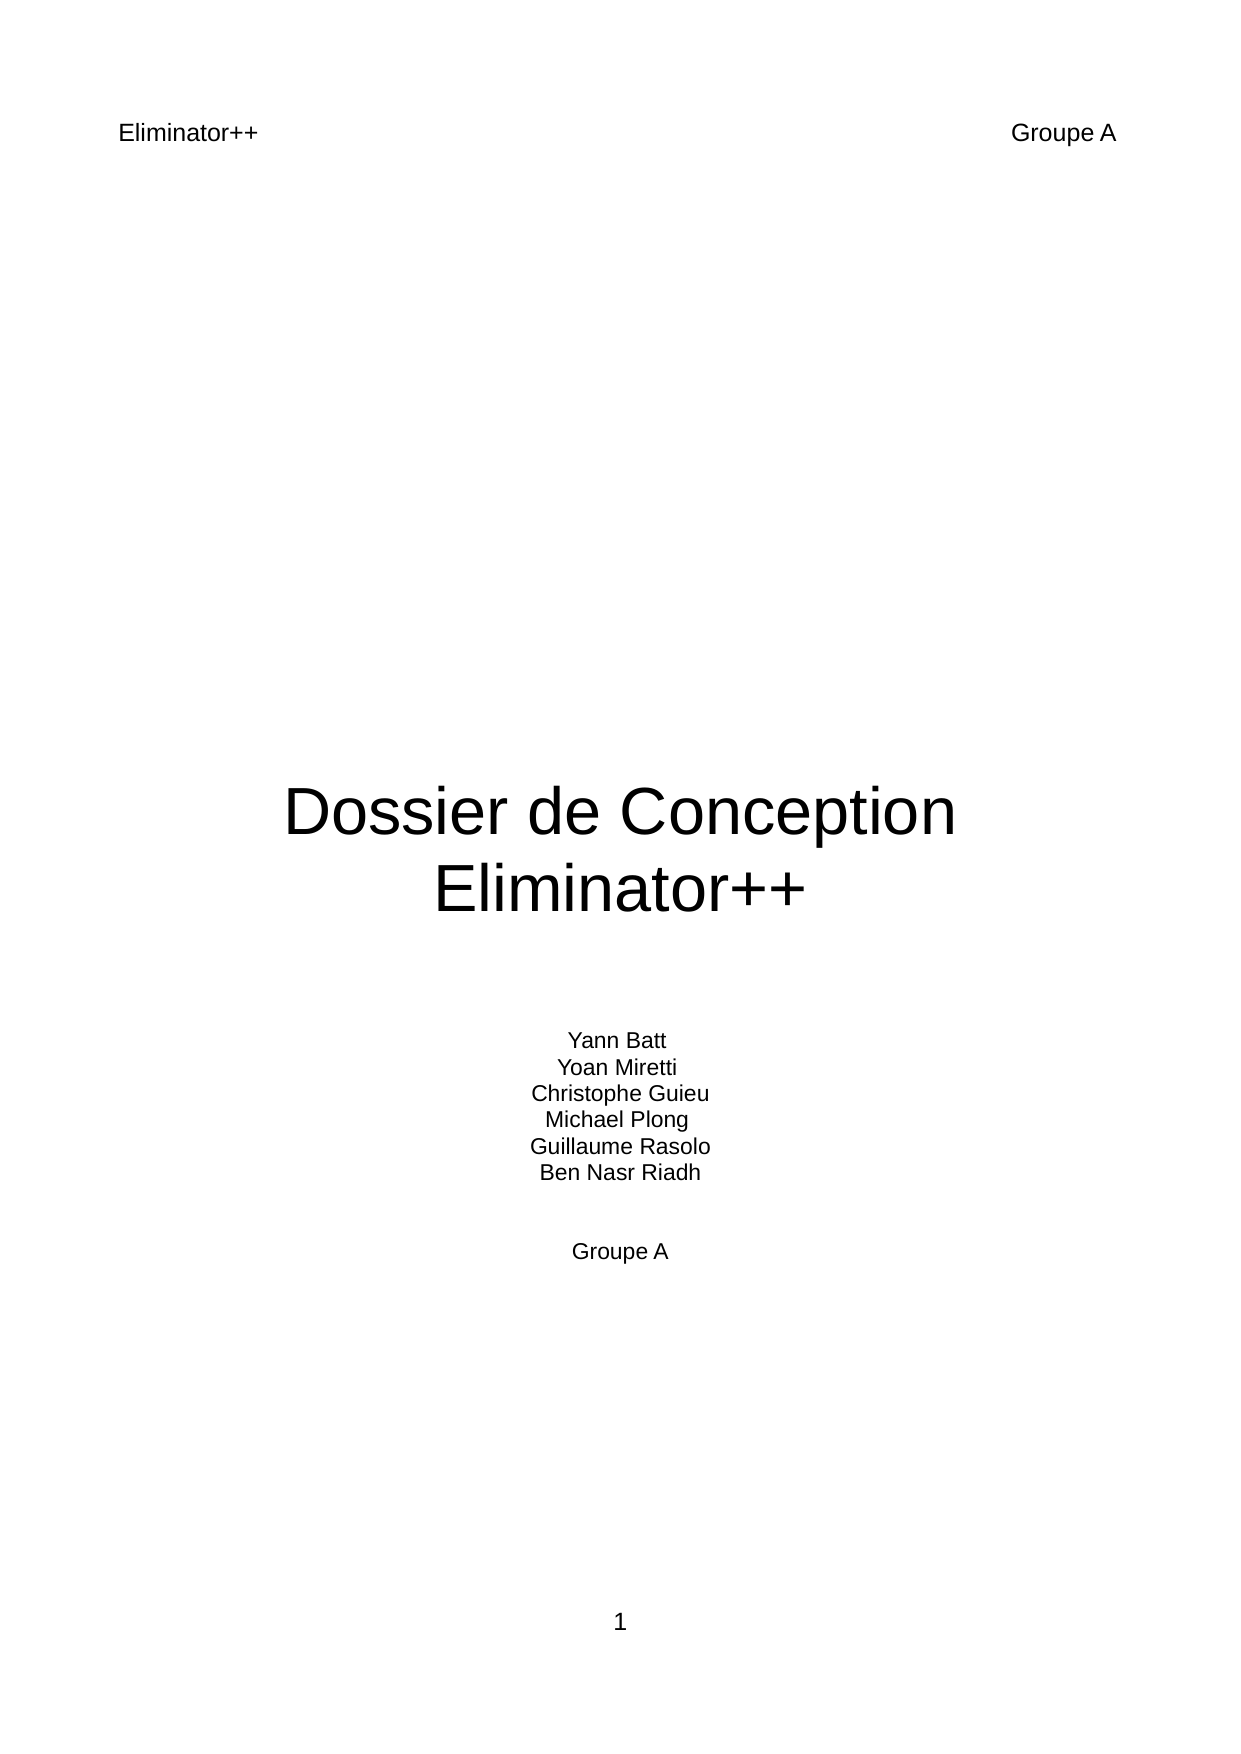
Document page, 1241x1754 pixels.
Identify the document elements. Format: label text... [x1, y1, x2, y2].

text Guillaume Rasolo [118, 1133, 1122, 1159]
text Yoan Miretti [118, 1053, 1122, 1080]
text Christophe Guieu [118, 1080, 1122, 1106]
text Groupe A [118, 1238, 1122, 1264]
subtitle Dossier de Conception Eliminator++ [118, 772, 1122, 926]
text Ben Nasr Riadh [118, 1159, 1122, 1185]
text Michael Plong [118, 1106, 1122, 1133]
text Yann Batt [118, 1027, 1122, 1053]
